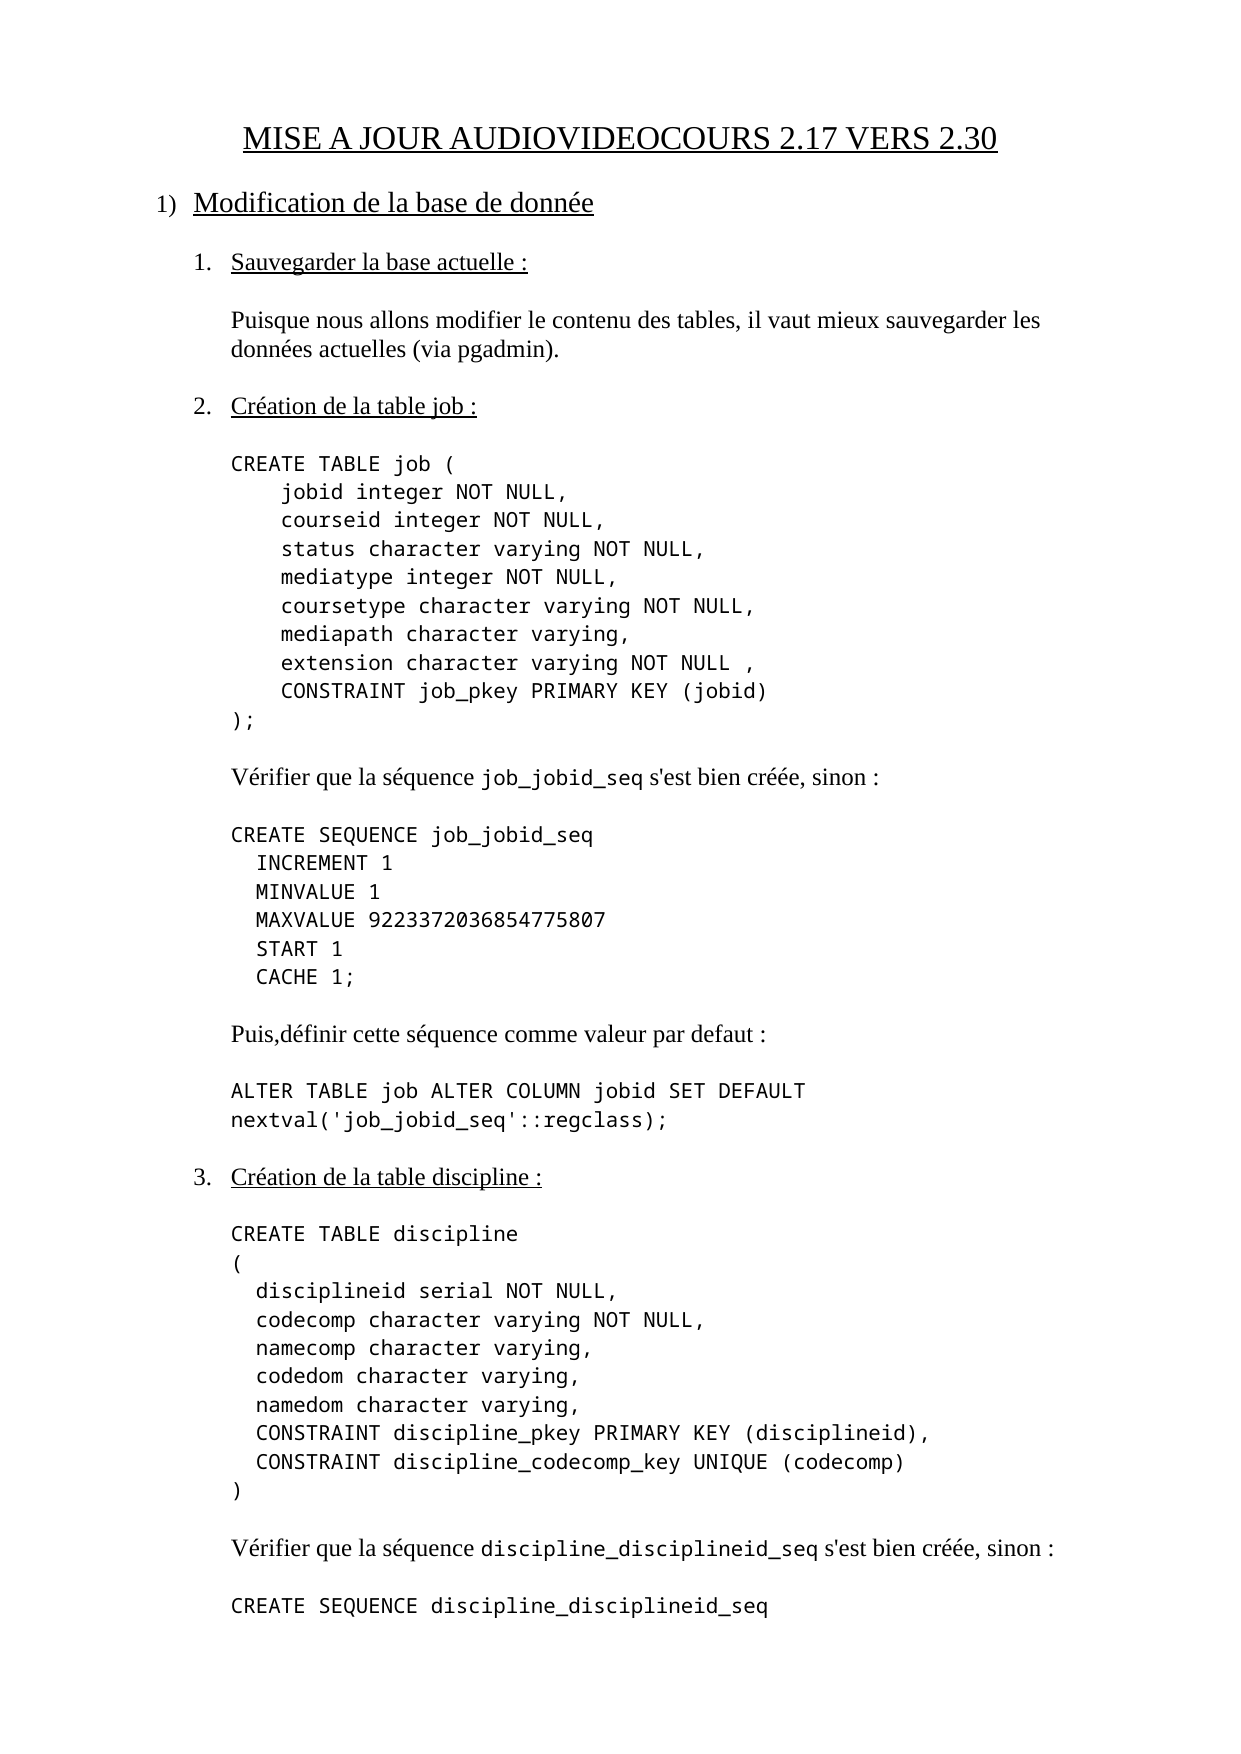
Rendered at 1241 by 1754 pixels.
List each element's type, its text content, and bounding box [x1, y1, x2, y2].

list MINVALUE 1 [193, 877, 1122, 905]
list INCREMENT 1 [193, 848, 1122, 877]
list Création de la table job : CREATE TABLE job ( [193, 391, 1122, 477]
list disciplineid serial NOT NULL, [193, 1276, 1122, 1305]
list MAXVALUE 9223372036854775807 [193, 905, 1122, 934]
text MISE A JOUR AUDIOVIDEOCOURS 2.17 VERS 2.30 [118, 118, 1122, 156]
list CACHE 1; Puis,définir cette séquence comme valeur par defaut : ALTER TABLE job ALTER COLUMN jobid SET DEFAULT nextval('job_jobid_seq'::regclass); [193, 962, 1122, 1162]
list Création de la table discipline : CREATE TABLE discipline [193, 1162, 1122, 1248]
list mediatype integer NOT NULL, [193, 562, 1122, 591]
list Modification de la base de donnée [156, 185, 1122, 247]
list codedom character varying, [193, 1362, 1122, 1390]
list status character varying NOT NULL, [193, 534, 1122, 562]
list courseid integer NOT NULL, [193, 506, 1122, 534]
list namedom character varying, [193, 1390, 1122, 1418]
list ( [193, 1248, 1122, 1276]
list CONSTRAINT discipline_pkey PRIMARY KEY (disciplineid), [193, 1418, 1122, 1447]
list CONSTRAINT discipline_codecomp_key UNIQUE (codecomp) [193, 1447, 1122, 1475]
list extension character varying NOT NULL , CONSTRAINT job_pkey PRIMARY KEY (jobid) [193, 648, 1122, 705]
list ); Vérifier que la séquence job_jobid_seq s'est bien créée, sinon : CREATE SEQUENCE job_jobid_seq [193, 705, 1122, 848]
list namecomp character varying, [193, 1333, 1122, 1362]
list Puisque nous allons modifier le contenu des tables, il vaut mieux sauvegarder les données actuelles (via pgadmin). [193, 305, 1122, 391]
list mediapath character varying, [193, 619, 1122, 648]
list coursetype character varying NOT NULL, [193, 591, 1122, 619]
list jobid integer NOT NULL, [193, 477, 1122, 506]
list START 1 [193, 934, 1122, 962]
list Sauvegarder la base actuelle : [193, 247, 1122, 305]
list ) Vérifier que la séquence discipline_disciplineid_seq s'est bien créée, sinon : CREATE SEQUENCE discipline_disciplineid_seq [193, 1475, 1122, 1619]
list codecomp character varying NOT NULL, [193, 1305, 1122, 1333]
